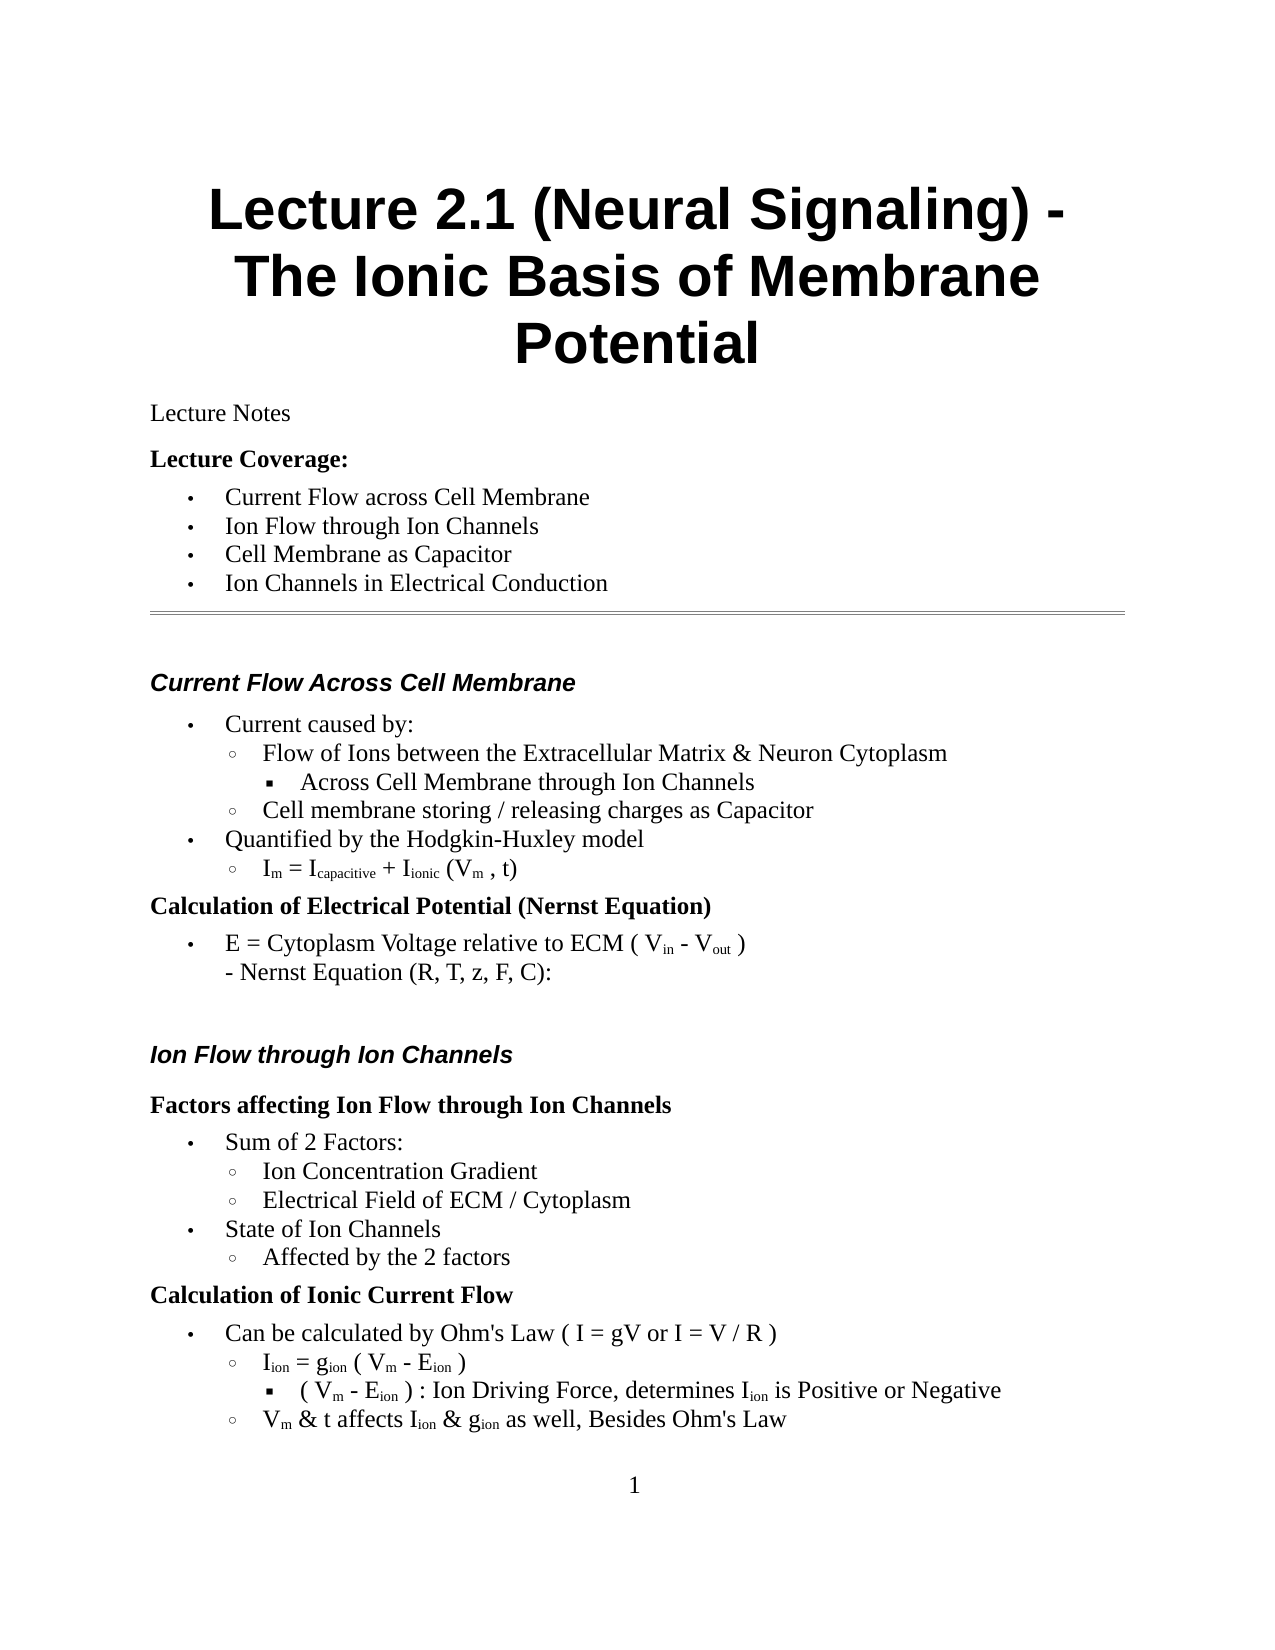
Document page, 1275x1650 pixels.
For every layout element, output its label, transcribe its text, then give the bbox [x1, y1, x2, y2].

list Cell membrane storing / releasing charges as Capacitor [225, 796, 1125, 824]
list Current Flow across Cell Membrane [187, 482, 1125, 511]
subtitle Current Flow Across Cell Membrane [150, 668, 1125, 697]
text Factors affecting Ion Flow through Ion Channels [150, 1090, 1125, 1118]
list Ion Flow through Ion Channels [187, 511, 1125, 539]
list Sum of 2 Factors: [187, 1127, 1125, 1156]
list Can be calculated by Ohm's Law ( I = gV or I = V / R ) [187, 1318, 1125, 1347]
list Flow of Ions between the Extracellular Matrix & Neuron Cytoplasm [225, 738, 1125, 767]
list Electrical Field of ECM / Cytoplasm [225, 1185, 1125, 1214]
list Ion Channels in Electrical Conduction [187, 568, 1125, 597]
list State of Ion Channels [187, 1214, 1125, 1242]
list Across Cell Membrane through Ion Channels [262, 767, 1125, 796]
list Current caused by: [187, 709, 1125, 738]
subtitle Ion Flow through Ion Channels [150, 1040, 1125, 1068]
text Lecture Coverage: [150, 444, 1125, 473]
list Ion Concentration Gradient [225, 1156, 1125, 1185]
list Vm & t affects Iion & gion as well, Besides Ohm's Law [225, 1404, 1125, 1433]
list Iion = gion ( Vm - Eion ) [225, 1347, 1125, 1375]
list ( Vm - Eion ) : Ion Driving Force, determines Iion is Positive or Negative [262, 1375, 1125, 1404]
list Affected by the 2 factors [225, 1242, 1125, 1271]
text Calculation of Electrical Potential (Nernst Equation) [150, 891, 1125, 919]
text Calculation of Ionic Current Flow [150, 1280, 1125, 1309]
text Lecture Notes [150, 398, 1125, 426]
list E = Cytoplasm Voltage relative to ECM ( Vin - Vout ) - Nernst Equation (R, T, z, F, C): [187, 928, 1125, 1015]
list Cell Membrane as Capacitor [187, 539, 1125, 568]
list Quantified by the Hodgkin-Huxley model [187, 824, 1125, 853]
list Im = Icapacitive + Iionic (Vm , t) [225, 853, 1125, 882]
title Lecture 2.1 (Neural Signaling) - The Ionic Basis of Membrane Potential [150, 175, 1125, 376]
